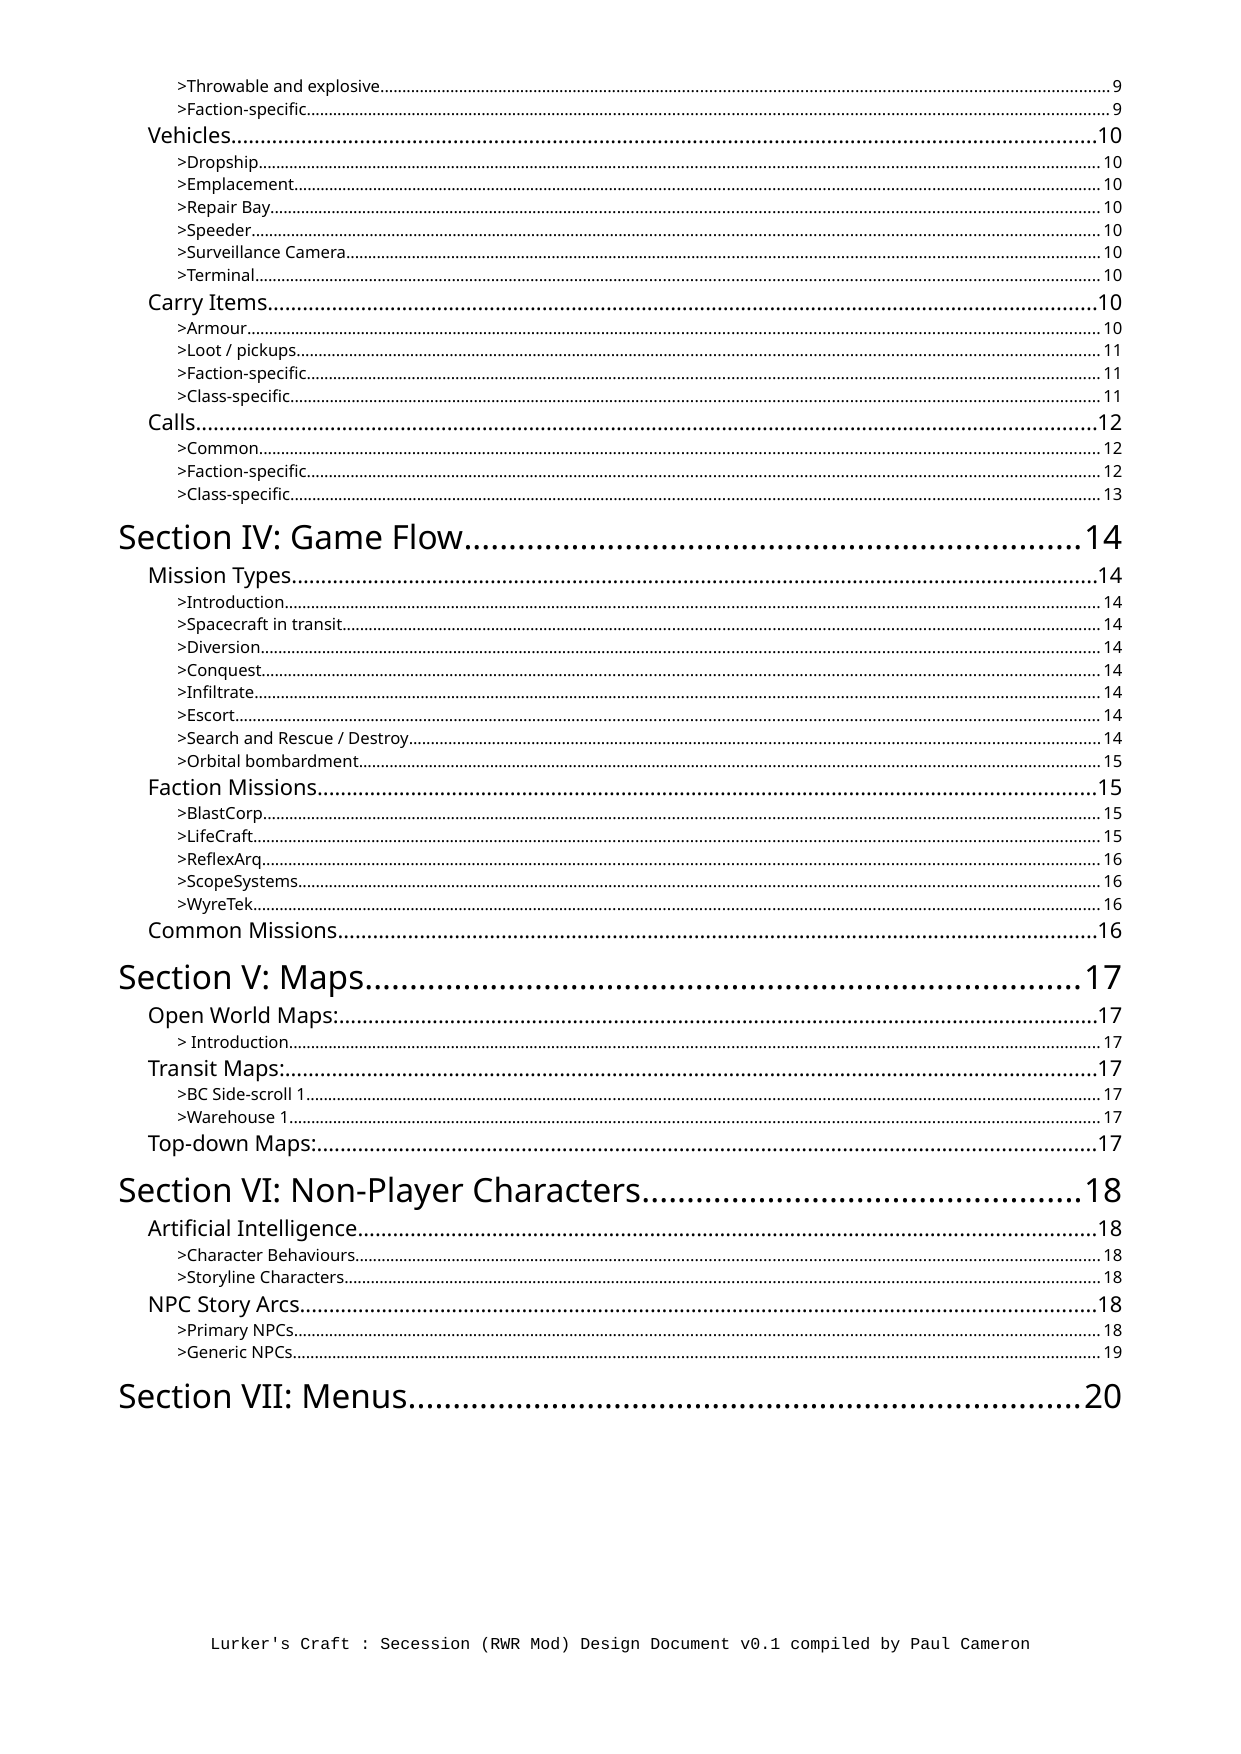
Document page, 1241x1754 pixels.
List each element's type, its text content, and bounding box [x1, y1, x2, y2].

text >Conquest 14 [177, 658, 1122, 681]
text >Loot / pickups 11 [177, 339, 1122, 362]
text >WyreTek 16 [177, 892, 1122, 915]
text Section VII: Menus 20 [118, 1373, 1122, 1418]
text >Repair Bay 10 [177, 196, 1122, 218]
text >BC Side-scroll 1 17 [177, 1083, 1122, 1105]
text > Introduction 17 [177, 1030, 1122, 1053]
text >Search and Rescue / Destroy 14 [177, 726, 1122, 749]
text Carry Items 10 [148, 286, 1122, 316]
text Artificial Intelligence 18 [148, 1213, 1122, 1243]
text Section VI: Non-Player Characters 18 [118, 1167, 1122, 1212]
text >Throwable and explosive 9 [177, 75, 1122, 98]
text >Storyline Characters 18 [177, 1266, 1122, 1288]
text >Common 12 [177, 437, 1122, 459]
text >ReflexArq 16 [177, 847, 1122, 870]
text >Faction-specific 12 [177, 459, 1122, 482]
text Open World Maps: 17 [148, 1000, 1122, 1030]
text Top-down Maps: 17 [148, 1128, 1122, 1158]
text Common Missions 16 [148, 915, 1122, 945]
text >Infiltrate 14 [177, 681, 1122, 704]
text >Orbital bombardment 15 [177, 749, 1122, 772]
text >Diversion 14 [177, 636, 1122, 658]
text >Dropship 10 [177, 150, 1122, 173]
text >Spacecraft in transit 14 [177, 613, 1122, 636]
text >ScopeSystems 16 [177, 870, 1122, 892]
text Vehicles 10 [148, 120, 1122, 150]
text >Class-specific 13 [177, 482, 1122, 505]
text Section IV: Game Flow 14 [118, 514, 1122, 559]
text NPC Story Arcs 18 [148, 1288, 1122, 1318]
text >Faction-specific 9 [177, 98, 1122, 120]
text >Character Behaviours 18 [177, 1243, 1122, 1266]
text >Faction-specific 11 [177, 362, 1122, 384]
text >BlastCorp 15 [177, 802, 1122, 824]
text >Terminal 10 [177, 264, 1122, 286]
text >LifeCraft 15 [177, 824, 1122, 847]
text >Generic NPCs 19 [177, 1341, 1122, 1364]
text >Emplacement 10 [177, 173, 1122, 196]
text Calls 12 [148, 407, 1122, 437]
text >Introduction 14 [177, 590, 1122, 613]
text Faction Missions 15 [148, 772, 1122, 802]
text >Warehouse 1 17 [177, 1105, 1122, 1128]
text Transit Maps: 17 [148, 1053, 1122, 1083]
text >Surveillance Camera 10 [177, 241, 1122, 264]
text >Escort 14 [177, 704, 1122, 726]
text >Armour 10 [177, 316, 1122, 339]
text >Class-specific 11 [177, 384, 1122, 407]
text Mission Types 14 [148, 560, 1122, 590]
text >Primary NPCs 18 [177, 1318, 1122, 1341]
text >Speeder 10 [177, 218, 1122, 241]
text Section V: Maps 17 [118, 954, 1122, 999]
